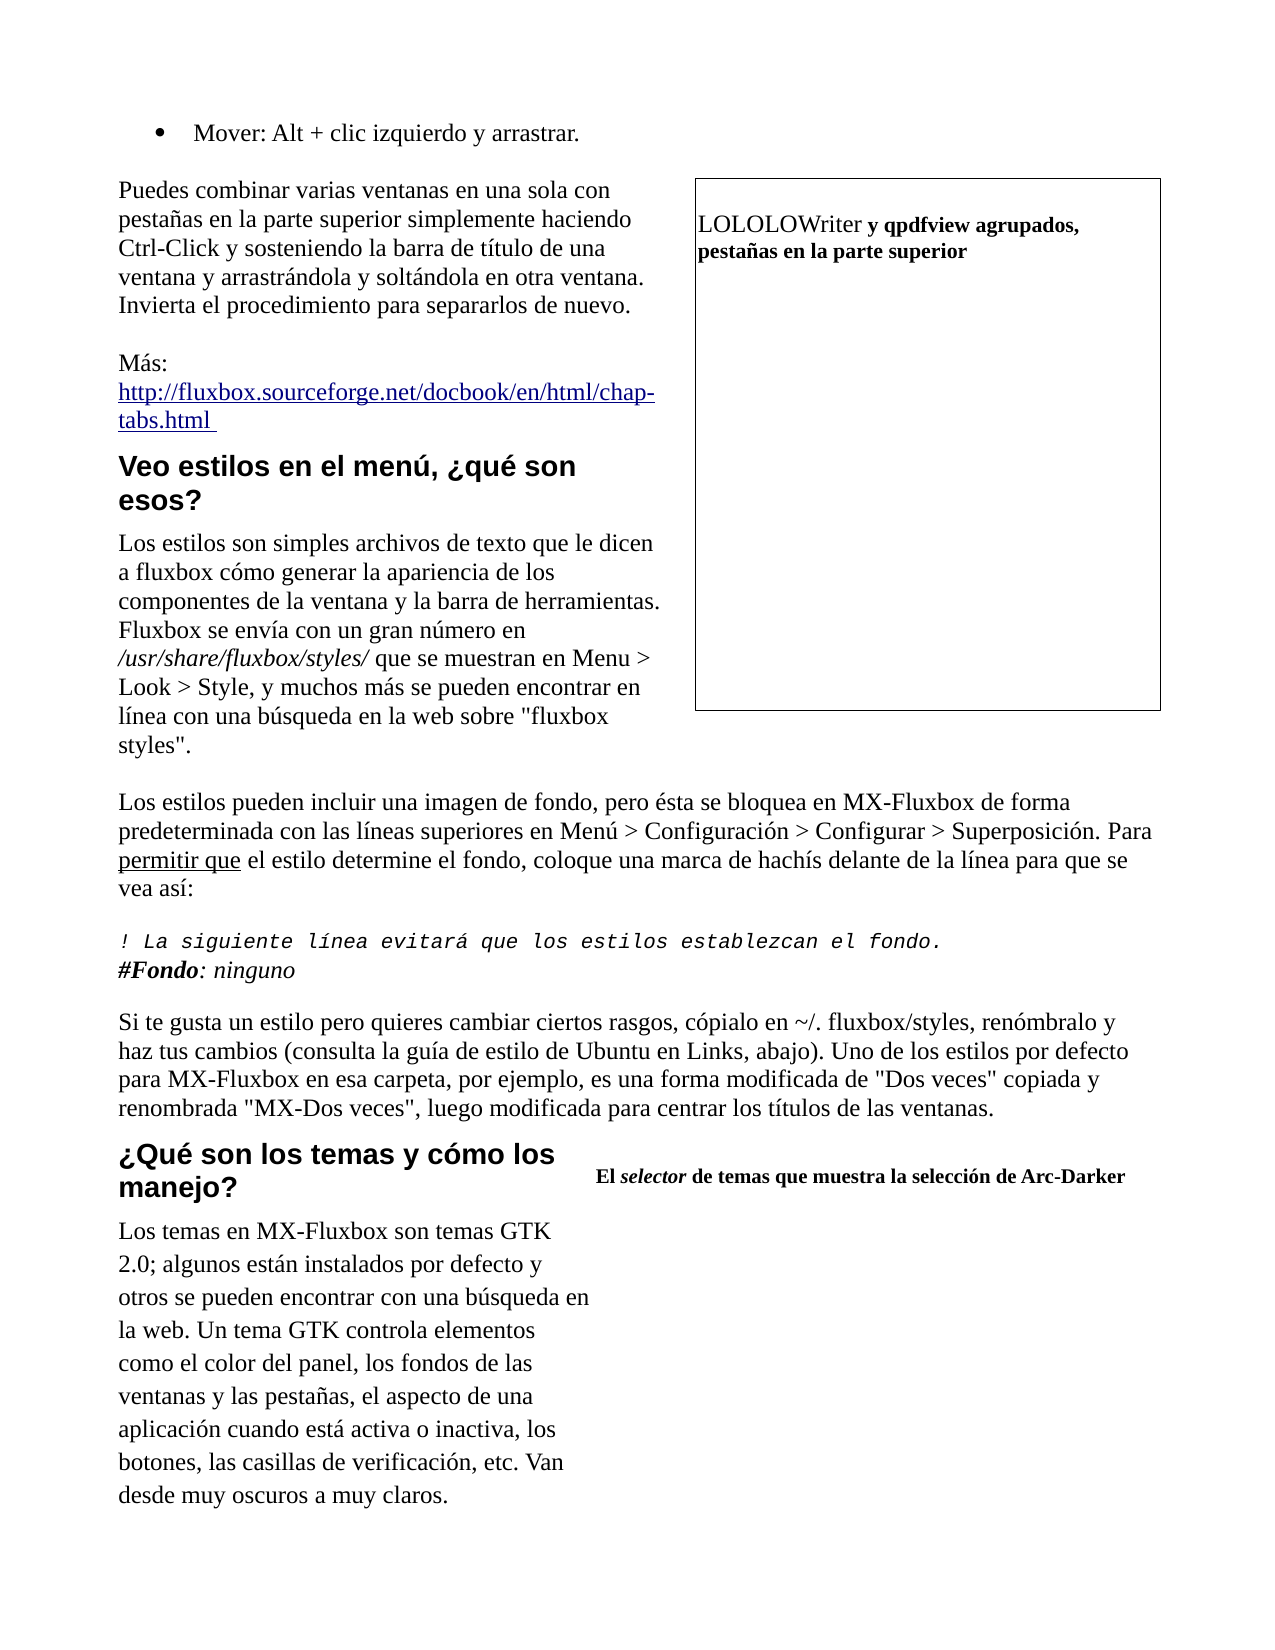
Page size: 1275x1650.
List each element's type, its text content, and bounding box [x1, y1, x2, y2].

text Los estilos pueden incluir una imagen de fondo, pero ésta se bloquea en MX-Fluxbox de forma predeterminada con las líneas superiores en Menú > Configuración > Configurar > Superposición. Para permitir que el estilo determine el fondo, coloque una marca de hachís delante de la línea para que se vea así: [118, 787, 1157, 902]
text Puedes combinar varias ventanas en una sola con pestañas en la parte superior simplemente haciendo Ctrl-Click y sosteniendo la barra de título de una ventana y arrastrándola y soltándola en otra ventana. Invierta el procedimiento para separarlos de nuevo. [118, 176, 1157, 319]
subtitle [696, 449, 1157, 516]
text #Fondo: ninguno [118, 955, 1157, 983]
subtitle ¿Qué son los temas y cómo los manejo? [118, 1137, 1157, 1204]
subtitle Veo estilos en el menú, ¿qué son esos? [118, 449, 695, 516]
text Los estilos son simples archivos de texto que le dicen a fluxbox cómo generar la apariencia de los componentes de la ventana y la barra de herramientas. Fluxbox se envía con un gran número en /usr/share/fluxbox/styles/ que se muestran en Menu > Look > Style, y muchos más se pueden encontrar en línea con una búsqueda en la web sobre "fluxbox styles". [118, 528, 1157, 758]
text Los temas en MX-Fluxbox son temas GTK 2.0; algunos están instalados por defecto y otros se pueden encontrar con una búsqueda en la web. Un tema GTK controla elementos como el color del panel, los fondos de las ventanas y las pestañas, el aspecto de una aplicación cuando está activa o inactiva, los botones, las casillas de verificación, etc. Van desde muy oscuros a muy claros. [118, 1216, 1157, 1509]
text Si te gusta un estilo pero quieres cambiar ciertos rasgos, cópialo en ~/. fluxbox/styles, renómbralo y haz tus cambios (consulta la guía de estilo de Ubuntu en Links, abajo). Uno de los estilos por defecto para MX-Fluxbox en esa carpeta, por ejemplo, es una forma modificada de "Dos veces" copiada y renombrada "MX-Dos veces", luego modificada para centrar los títulos de las ventanas. [118, 1007, 1157, 1122]
text Más: http://fluxbox.sourceforge.net/docbook/en/html/chap-tabs.html [118, 348, 695, 434]
text ! La siguiente línea evitará que los estilos establezcan el fondo. [118, 931, 1157, 955]
text [696, 348, 1157, 434]
list Mover: Alt + clic izquierdo y arrastrar. [156, 118, 1157, 147]
